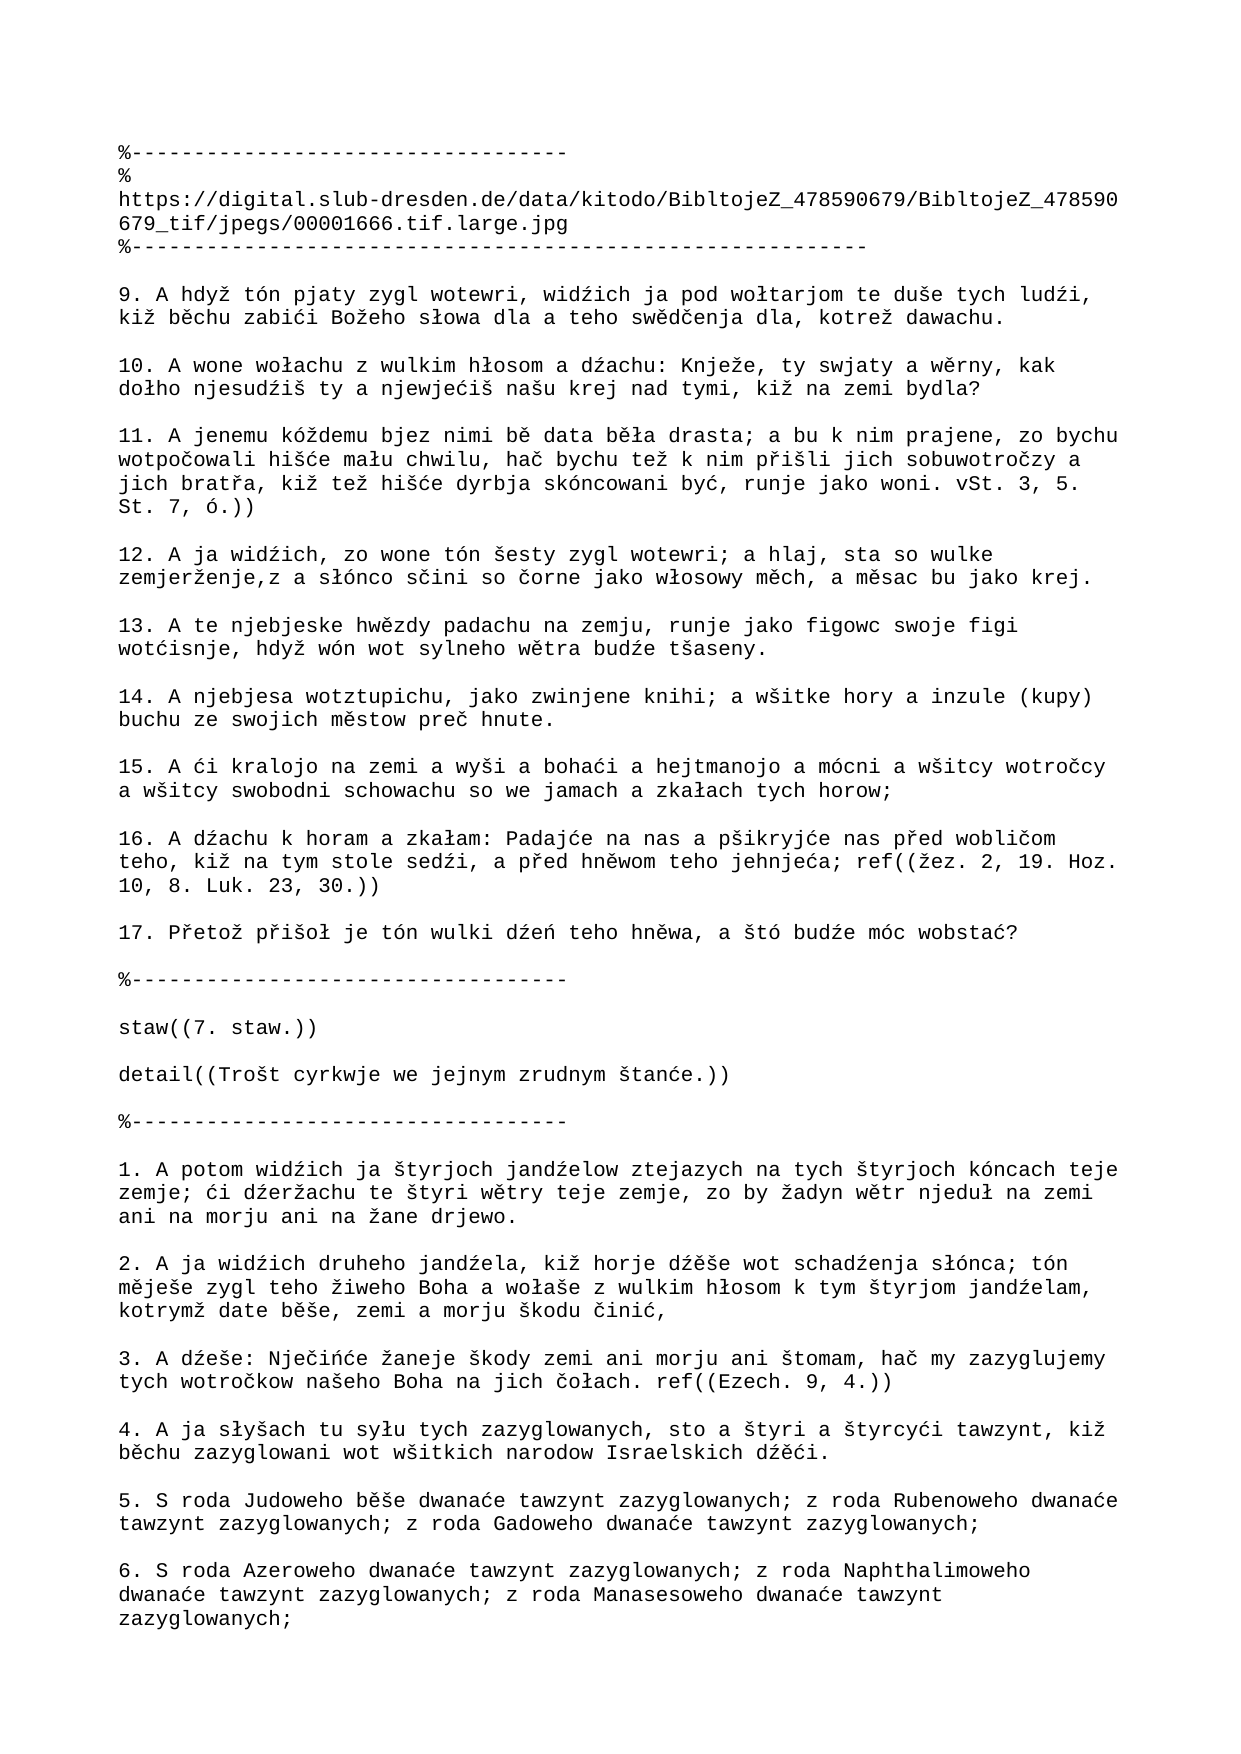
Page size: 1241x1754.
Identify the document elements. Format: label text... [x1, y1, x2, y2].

text 9. A hdyž tón pjaty zygl wotewri, widźich ja pod wołtarjom te duše tych ludźi, kiž běchu zabići Božeho słowa dla a teho swědčenja dla, kotrež dawachu. [118, 284, 1122, 331]
text 3. A dźeše: Nječińće žaneje škody zemi ani morju ani štomam, hač my zazyglujemy tych wotročkow našeho Boha na jich čołach. ref((Ezech. 9, 4.)) [118, 1348, 1122, 1395]
text 2. A ja widźich druheho jandźela, kiž horje dźěše wot schadźenja słónca; tón měješe zygl teho žiweho Boha a wołaše z wulkim hłosom k tym štyrjom jandźelam, kotrymž date běše, zemi a morju škodu činić, [118, 1253, 1122, 1324]
text 10. A wone wołachu z wulkim hłosom a dźachu: Knježe, ty swjaty a wěrny, kak dołho njesudźiš ty a njewjećiš našu krej nad tymi, kiž na zemi bydla? [118, 354, 1122, 402]
text 14. A njebjesa wotztupichu, jako zwinjene knihi; a wšitke hory a inzule (kupy) buchu ze swojich městow preč hnute. [118, 686, 1122, 733]
text staw((7. staw.)) [118, 1017, 1122, 1040]
text 4. A ja słyšach tu syłu tych zazyglowanych, sto a štyri a štyrcyći tawzynt, kiž běchu zazyglowani wot wšitkich narodow Israelskich dźěći. [118, 1419, 1122, 1466]
text %----------------------------------- [118, 1111, 1122, 1135]
text 16. A dźachu k horam a zkałam: Padajće na nas a pšikryjće nas před wobličom teho, kiž na tym stole sedźi, a před hněwom teho jehnjeća; ref((žez. 2, 19. Hoz. 10, 8. Luk. 23, 30.)) [118, 827, 1122, 898]
text %----------------------------------- [118, 142, 1122, 165]
text 5. S roda Judoweho běše dwanaće tawzynt zazyglowanych; z roda Rubenoweho dwanaće tawzynt zazyglowanych; z roda Gadoweho dwanaće tawzynt zazyglowanych; [118, 1489, 1122, 1537]
text detail((Trošt cyrkwje we jejnym zrudnym štanće.)) [118, 1064, 1122, 1088]
text 6. S roda Azeroweho dwanaće tawzynt zazyglowanych; z roda Naphthalimoweho dwanaće tawzynt zazyglowanych; z roda Manasesoweho dwanaće tawzynt zazyglowanych; [118, 1561, 1122, 1631]
text %----------------------------------------------------------- [118, 236, 1122, 260]
text %----------------------------------- [118, 969, 1122, 993]
text 1. A potom widźich ja štyrjoch jandźelow ztejazych na tych štyrjoch kóncach teje zemje; ći dźeržachu te štyri wětry teje zemje, zo by žadyn wětr njeduł na zemi ani na morju ani na žane drjewo. [118, 1158, 1122, 1229]
text 17. Přetož přišoł je tón wulki dźeń teho hněwa, a štó budźe móc wobstać? [118, 922, 1122, 946]
text 15. A ći kralojo na zemi a wyši a bohaći a hejtmanojo a mócni a wšitcy wotročcy a wšitcy swobodni schowachu so we jamach a zkałach tych horow; [118, 757, 1122, 804]
text 11. A jenemu kóždemu bjez nimi bě data běła drasta; a bu k nim prajene, zo bychu wotpočowali hišće mału chwilu, hač bychu tež k nim přišli jich sobuwotročzy a jich bratřa, kiž tež hišće dyrbja skóncowani być, runje jako woni. vSt. 3, 5. St. 7, ó.)) [118, 426, 1122, 520]
text 13. A te njebjeske hwězdy padachu na zemju, runje jako figowc swoje figi wotćisnje, hdyž wón wot sylneho wětra budźe tšaseny. [118, 615, 1122, 662]
text 12. A ja widźich, zo wone tón šesty zygl wotewri; a hlaj, sta so wulke zemjerženje,z a słónco sčini so čorne jako włosowy měch, a měsac bu jako krej. [118, 544, 1122, 591]
text % https://digital.slub-dresden.de/data/kitodo/BibltojeZ_478590679/BibltojeZ_478590679_tif/jpegs/00001666.tif.large.jpg [118, 165, 1122, 236]
